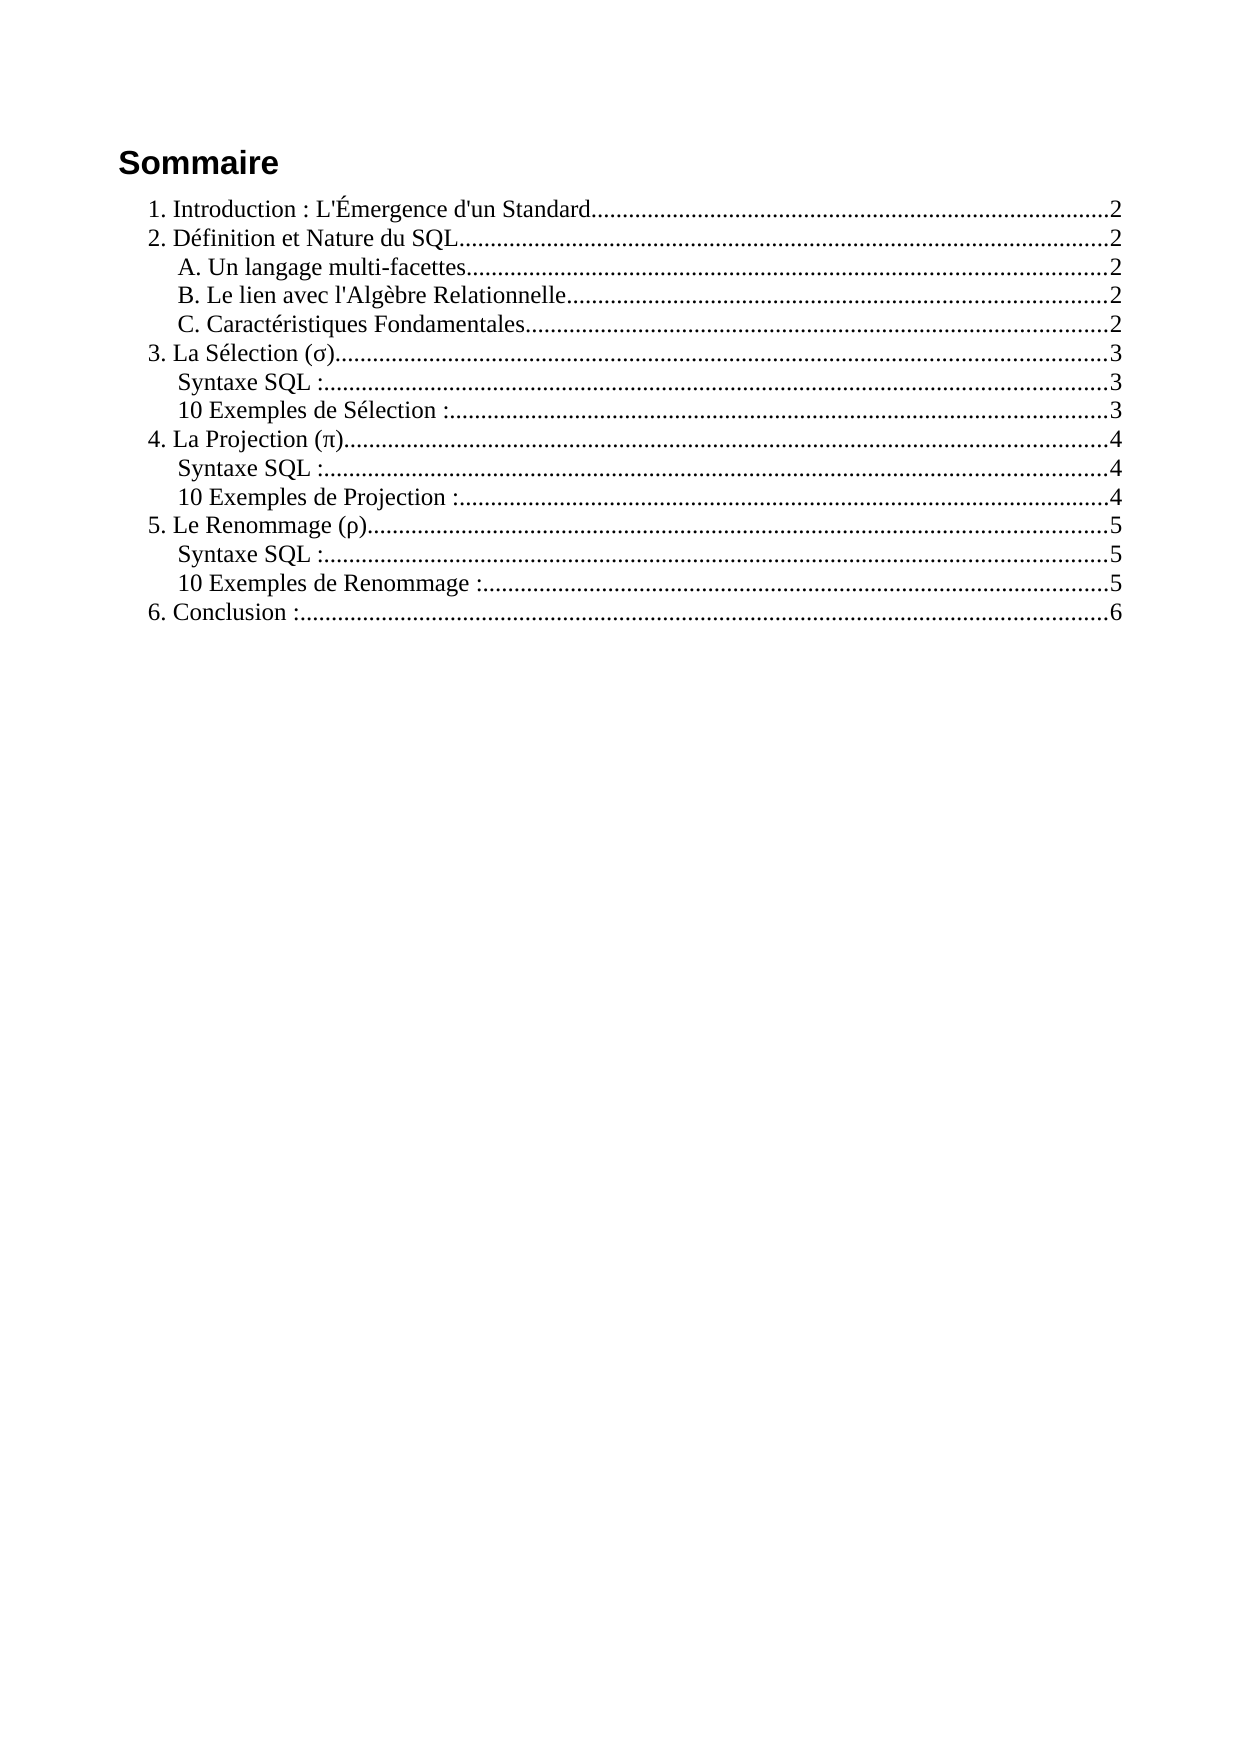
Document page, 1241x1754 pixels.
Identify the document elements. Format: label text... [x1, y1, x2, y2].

text ­6. Conclusion : 6 [148, 597, 1122, 625]
text Syntaxe SQL : 3 [177, 367, 1122, 395]
text 4. La Projection (π) 4 [148, 424, 1122, 453]
text C. Caractéristiques Fondamentales 2 [177, 309, 1122, 338]
text Syntaxe SQL : 4 [177, 453, 1122, 482]
text B. Le lien avec l'Algèbre Relationnelle 2 [177, 280, 1122, 309]
text 10 Exemples de Renommage : 5 [177, 568, 1122, 597]
text 10 Exemples de Projection : 4 [177, 482, 1122, 510]
text Syntaxe SQL : 5 [177, 539, 1122, 568]
text 5. Le Renommage (ρ) 5 [148, 510, 1122, 539]
text 2. Définition et Nature du SQL 2 [148, 223, 1122, 252]
text 10 Exemples de Sélection : 3 [177, 395, 1122, 424]
subtitle Sommaire [118, 143, 1122, 182]
text 1. Introduction : L'Émergence d'un Standard 2 [148, 194, 1122, 223]
text A. Un langage multi-facettes 2 [177, 252, 1122, 280]
text 3. La Sélection (σ) 3 [148, 338, 1122, 367]
